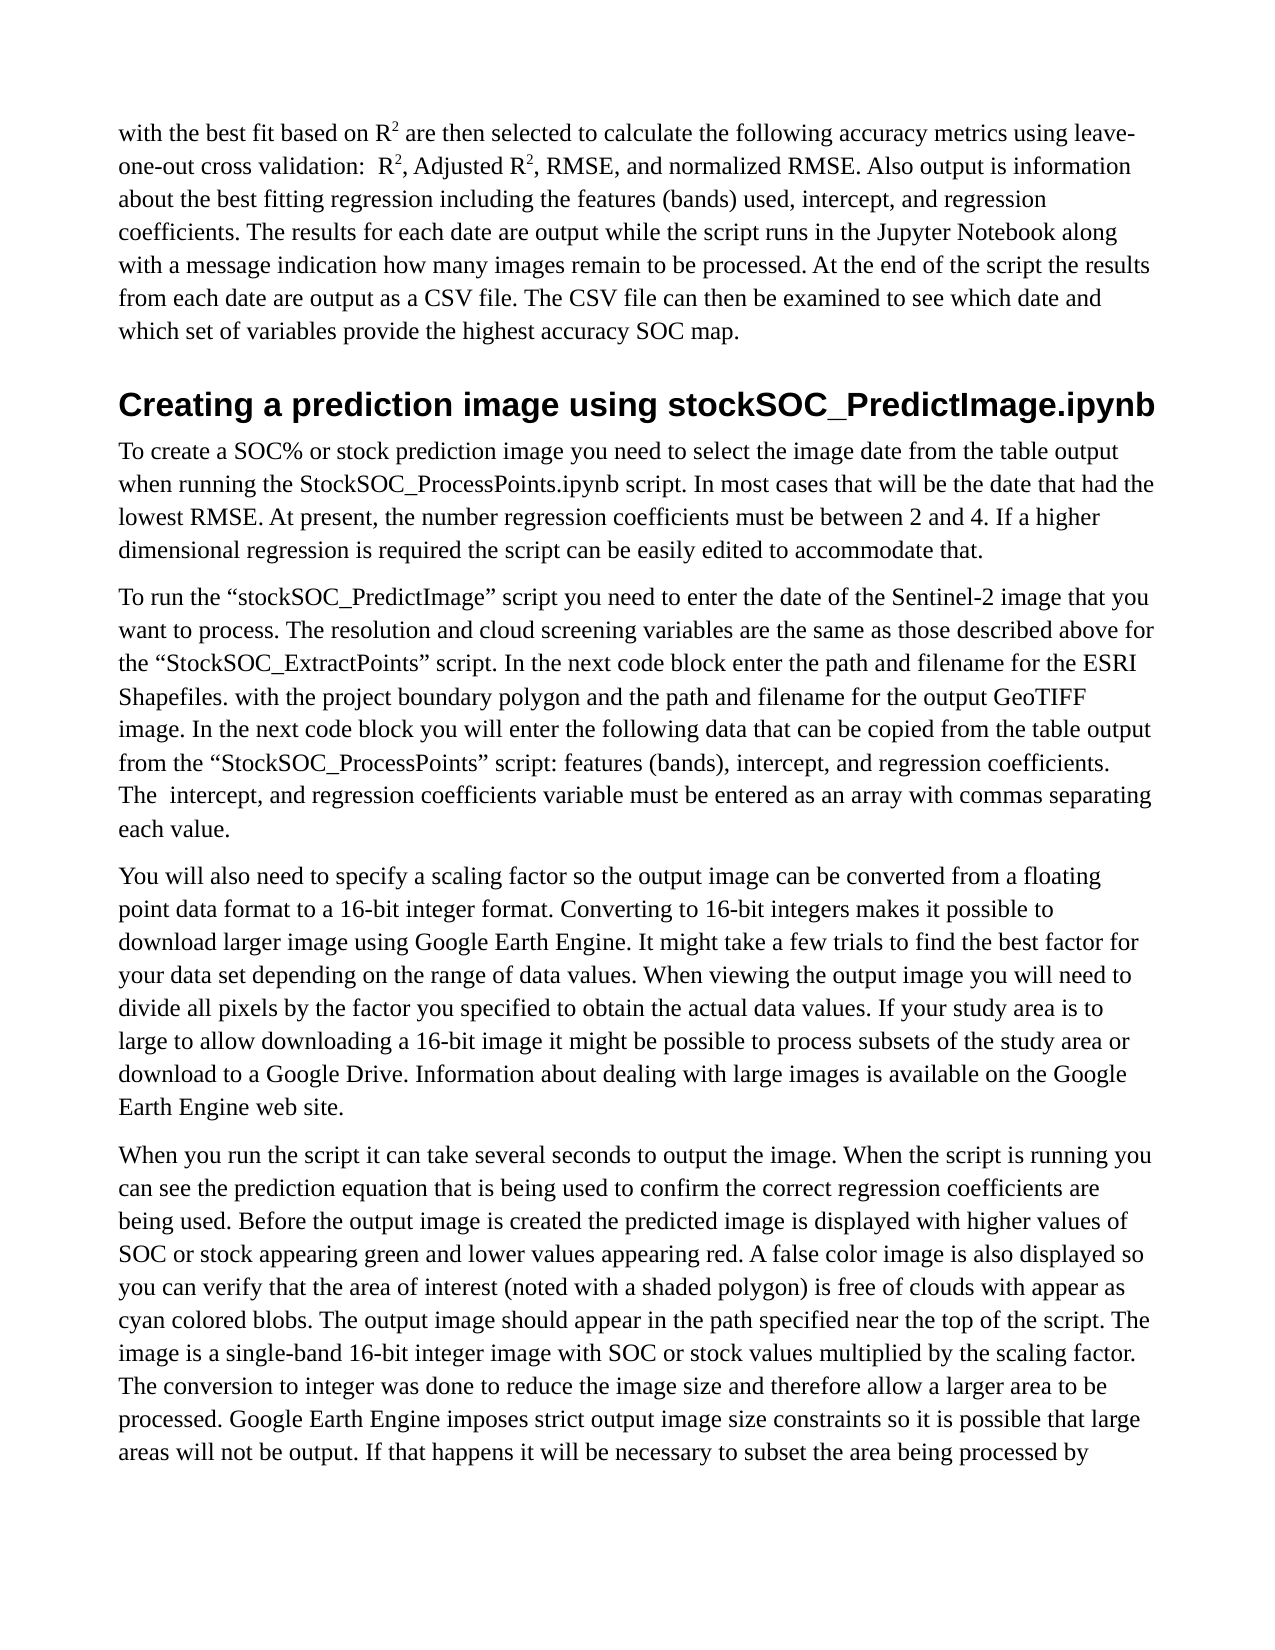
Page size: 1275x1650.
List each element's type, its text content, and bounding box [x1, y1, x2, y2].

text To create a SOC% or stock prediction image you need to select the image date from the table output when running the StockSOC_ProcessPoints.ipynb script. In most cases that will be the date that had the lowest RMSE. At present, the number regression coefficients must be between 2 and 4. If a higher dimensional regression is required the script can be easily edited to accommodate that. [118, 436, 1157, 564]
subtitle Creating a prediction image using stockSOC_PredictImage.ipynb [118, 385, 1157, 423]
text You will also need to specify a scaling factor so the output image can be converted from a floating point data format to a 16-bit integer format. Converting to 16-bit integers makes it possible to download larger image using Google Earth Engine. It might take a few trials to find the best factor for your data set depending on the range of data values. When viewing the output image you will need to divide all pixels by the factor you specified to obtain the actual data values. If your study area is to large to allow downloading a 16-bit image it might be possible to process subsets of the study area or download to a Google Drive. Information about dealing with large images is available on the Google Earth Engine web site. [118, 861, 1157, 1121]
text with the best fit based on R2 are then selected to calculate the following accuracy metrics using leave-one-out cross validation: R2, Adjusted R2, RMSE, and normalized RMSE. Also output is information about the best fitting regression including the features (bands) used, intercept, and regression coefficients. The results for each date are output while the script runs in the Jupyter Notebook along with a message indication how many images remain to be processed. At the end of the script the results from each date are output as a CSV file. The CSV file can then be examined to see which date and which set of variables provide the highest accuracy SOC map. [118, 118, 1157, 345]
text When you run the script it can take several seconds to output the image. When the script is running you can see the prediction equation that is being used to confirm the correct regression coefficients are being used. Before the output image is created the predicted image is displayed with higher values of SOC or stock appearing green and lower values appearing red. A false color image is also displayed so you can verify that the area of interest (noted with a shaded polygon) is free of clouds with appear as cyan colored blobs. The output image should appear in the path specified near the top of the script. The image is a single-band 16-bit integer image with SOC or stock values multiplied by the scaling factor. The conversion to integer was done to reduce the image size and therefore allow a larger area to be processed. Google Earth Engine imposes strict output image size constraints so it is possible that large areas will not be output. If that happens it will be necessary to subset the area being processed by [118, 1140, 1157, 1466]
text To run the “stockSOC_PredictImage” script you need to enter the date of the Sentinel-2 image that you want to process. The resolution and cloud screening variables are the same as those described above for the “StockSOC_ExtractPoints” script. In the next code block enter the path and filename for the ESRI Shapefiles. with the project boundary polygon and the path and filename for the output GeoTIFF image. In the next code block you will enter the following data that can be copied from the table output from the “StockSOC_ProcessPoints” script: features (bands), intercept, and regression coefficients. The intercept, and regression coefficients variable must be entered as an array with commas separating each value. [118, 582, 1157, 842]
